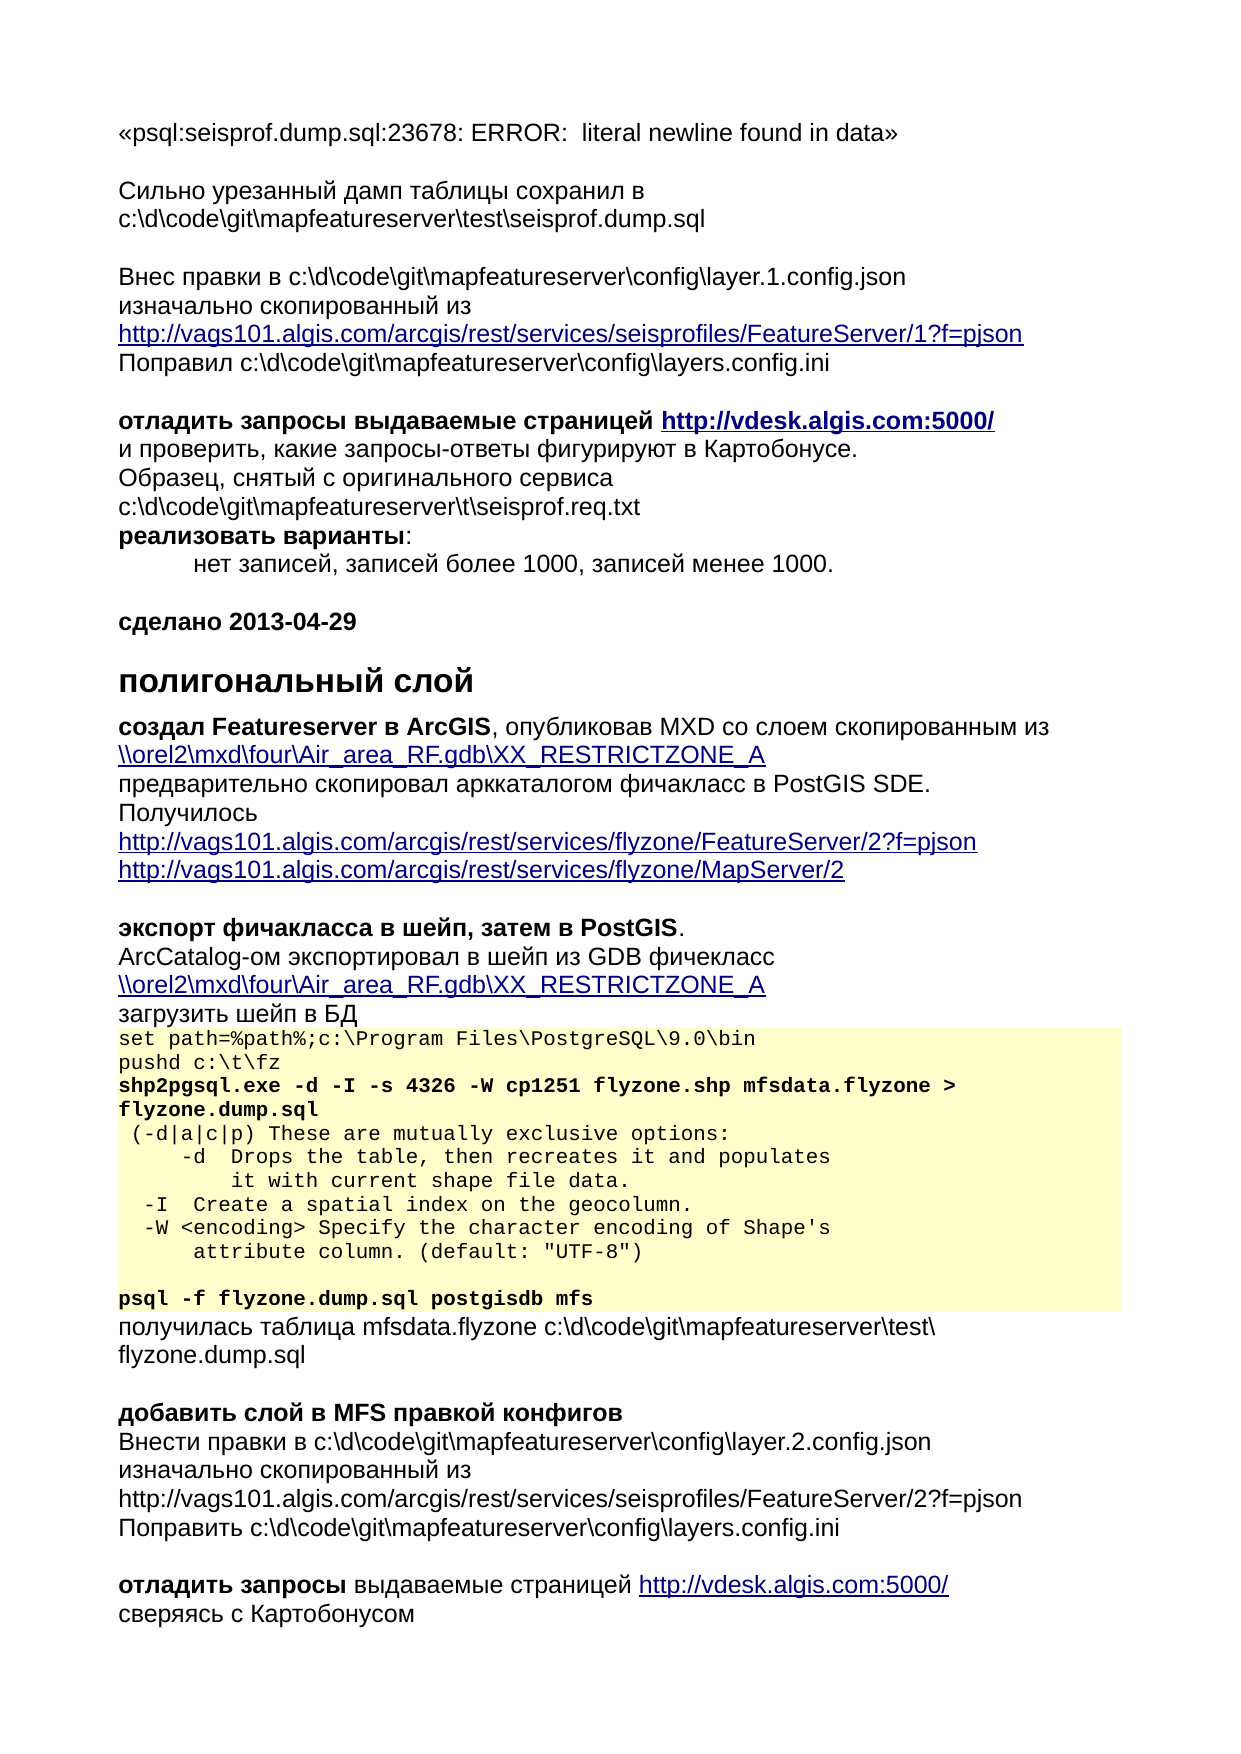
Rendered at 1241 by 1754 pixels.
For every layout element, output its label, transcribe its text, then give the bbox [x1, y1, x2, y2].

subtitle полигональный слой [118, 661, 1122, 699]
text загрузить шейп в БД [118, 999, 1122, 1028]
text Поправить c:\d\code\git\mapfeatureserver\config\layers.config.ini [118, 1513, 1122, 1542]
text Поправил c:\d\code\git\mapfeatureserver\config\layers.config.ini [118, 348, 1122, 377]
text attribute column. (default: "UTF-8") [118, 1241, 1122, 1264]
text экспорт фичакласса в шейп, затем в PostGIS. [118, 913, 1122, 942]
text сделано 2013-04-29 [118, 607, 1122, 636]
text Получилось [118, 798, 1122, 827]
text ArcCatalog-ом экспортировал в шейп из GDB фичекласс [118, 942, 1122, 971]
text psql -f flyzone.dump.sql postgisdb mfs [118, 1288, 1122, 1312]
text Образец, снятый с оригинального сервиса [118, 463, 1122, 492]
text и проверить, какие запросы-ответы фигурируют в Картобонусе. [118, 434, 1122, 463]
text it with current shape file data. [118, 1170, 1122, 1193]
text изначально скопированный из http://vags101.algis.com/arcgis/rest/services/seisprofiles/FeatureServer/1?f=pjson [118, 291, 1122, 348]
text добавить слой в MFS правкой конфигов [118, 1398, 1122, 1427]
text http://vags101.algis.com/arcgis/rest/services/flyzone/MapServer/2 [118, 856, 1122, 884]
text pushd c:\t\fz [118, 1052, 1122, 1075]
text нет записей, записей более 1000, записей менее 1000. [118, 549, 1122, 578]
text -I Create a spatial index on the geocolumn. [118, 1193, 1122, 1217]
text «psql:seisprof.dump.sql:23678: ERROR: literal newline found in data» [118, 118, 1122, 147]
text Внести правки в c:\d\code\git\mapfeatureserver\config\layer.2.config.json [118, 1427, 1122, 1456]
text сверяясь с Картобонусом [118, 1599, 1122, 1628]
text изначально скопированный из http://vags101.algis.com/arcgis/rest/services/seisprofiles/FeatureServer/2?f=pjson [118, 1456, 1122, 1513]
text \\orel2\mxd\four\Air_area_RF.gdb\XX_RESTRICTZONE_A [118, 741, 1122, 769]
text создал Featureserver в ArcGIS, опубликовав MXD со слоем скопированным из [118, 712, 1122, 741]
text Внес правки в c:\d\code\git\mapfeatureserver\config\layer.1.config.json [118, 262, 1122, 291]
text -d Drops the table, then recreates it and populates [118, 1146, 1122, 1170]
text реализовать варианты: [118, 521, 1122, 549]
text set path=%path%;c:\Program Files\PostgreSQL\9.0\bin [118, 1028, 1122, 1052]
text http://vags101.algis.com/arcgis/rest/services/flyzone/FeatureServer/2?f=pjson [118, 827, 1122, 856]
text получилась таблица mfsdata.flyzone c:\d\code\git\mapfeatureserver\test\flyzone.dump.sql [118, 1312, 1122, 1369]
text \\orel2\mxd\four\Air_area_RF.gdb\XX_RESTRICTZONE_A [118, 971, 1122, 999]
text отладить запросы выдаваемые страницей http://vdesk.algis.com:5000/ [118, 406, 1122, 434]
text предварительно скопировал арккаталогом фичакласс в PostGIS SDE. [118, 769, 1122, 798]
text (-d|a|c|p) These are mutually exclusive options: [118, 1123, 1122, 1146]
text Сильно урезанный дамп таблицы сохранил в [118, 176, 1122, 204]
text c:\d\code\git\mapfeatureserver\t\seisprof.req.txt [118, 492, 1122, 521]
text c:\d\code\git\mapfeatureserver\test\seisprof.dump.sql [118, 204, 1122, 233]
text отладить запросы выдаваемые страницей http://vdesk.algis.com:5000/ [118, 1571, 1122, 1599]
text -W <encoding> Specify the character encoding of Shape's [118, 1217, 1122, 1241]
text shp2pgsql.exe -d -I -s 4326 -W cp1251 flyzone.shp mfsdata.flyzone > flyzone.dump.sql [118, 1075, 1122, 1123]
